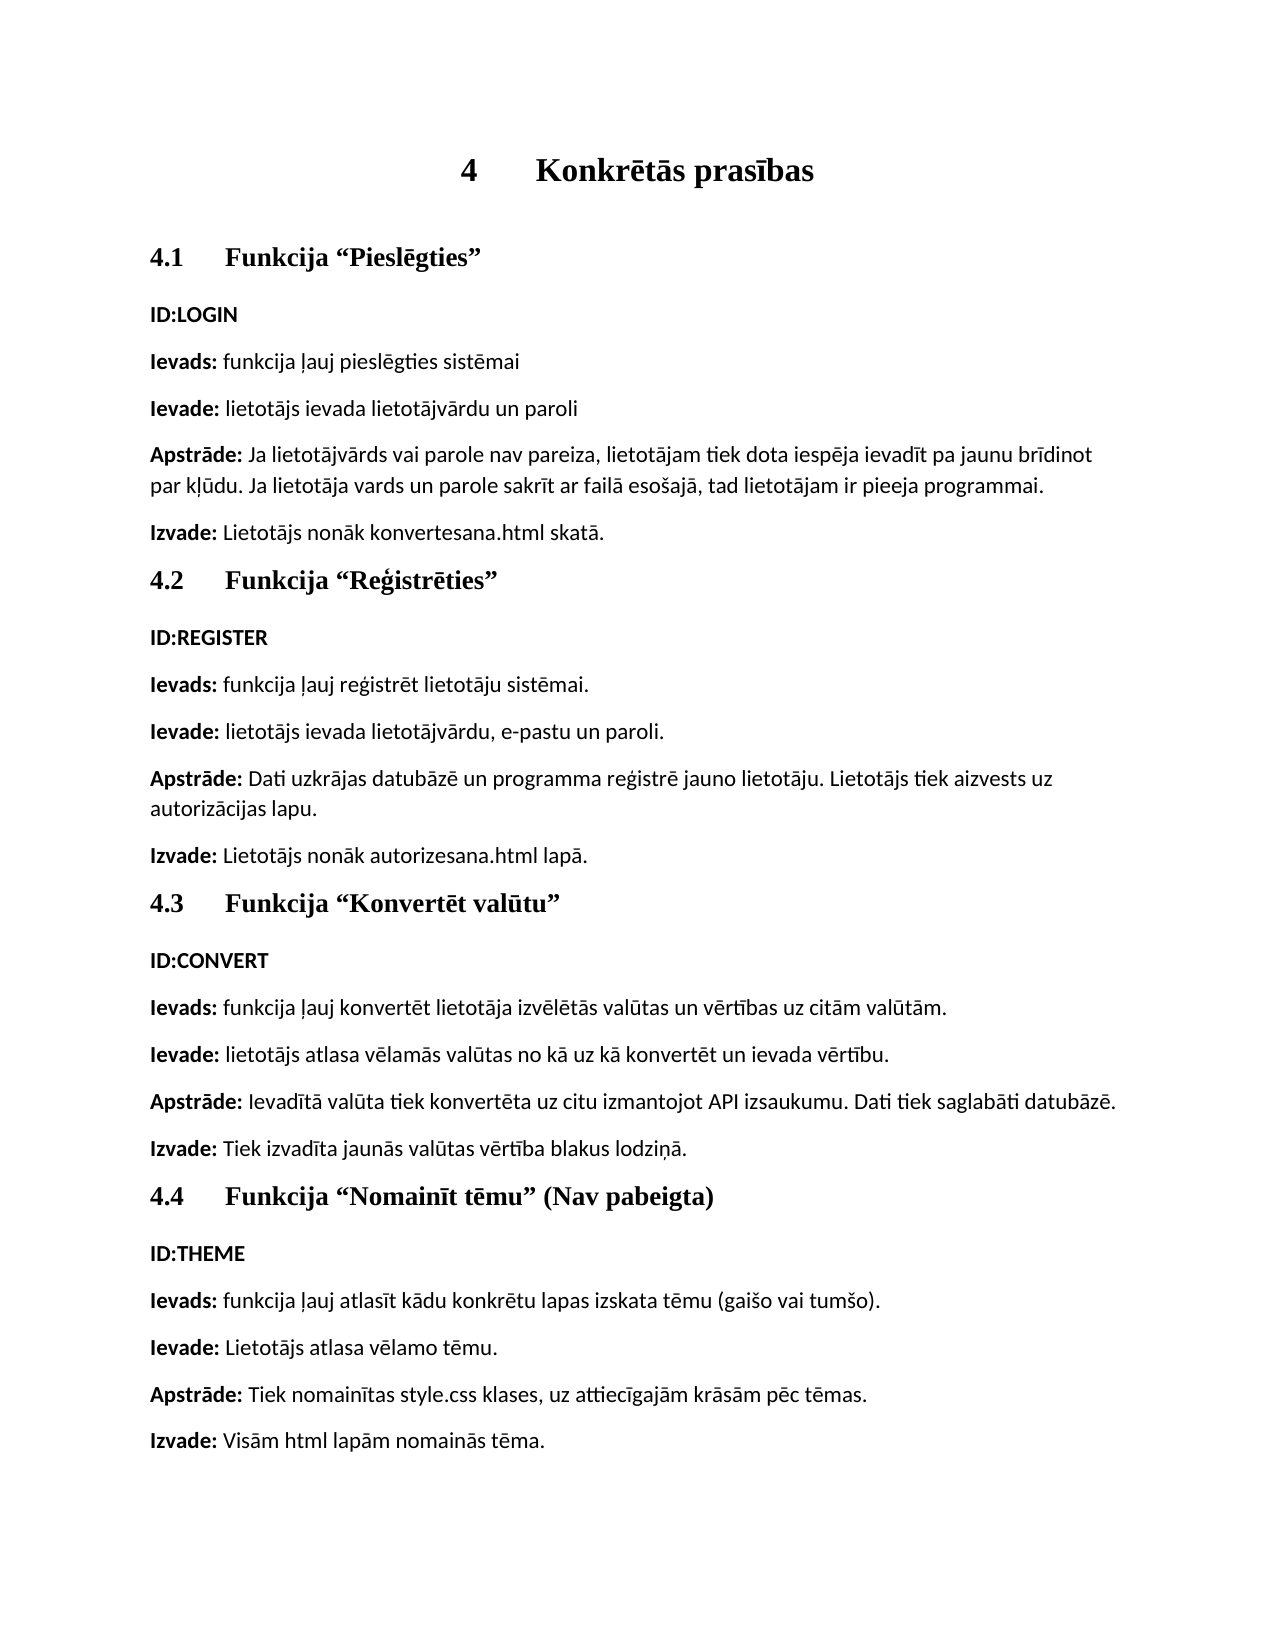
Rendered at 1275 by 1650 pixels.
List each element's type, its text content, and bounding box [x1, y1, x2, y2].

text Izvade: Lietotājs nonāk autorizesana.html lapā. [150, 841, 1125, 869]
text Ievade: lietotājs atlasa vēlamās valūtas no kā uz kā konvertēt un ievada vērtību. [150, 1040, 1125, 1068]
text Izvade: Lietotājs nonāk konvertesana.html skatā. [150, 518, 1125, 546]
text ID:THEME [150, 1239, 1125, 1267]
text Apstrāde: Tiek nomainītas style.css klases, uz attiecīgajām krāsām pēc tēmas. [150, 1380, 1125, 1408]
text Ievads: funkcija ļauj atlasīt kādu konkrētu lapas izskata tēmu (gaišo vai tumšo). [150, 1286, 1125, 1314]
text Ievade: lietotājs ievada lietotājvārdu, e-pastu un paroli. [150, 717, 1125, 745]
text ID:LOGIN [150, 300, 1125, 328]
text Ievads: funkcija ļauj pieslēgties sistēmai [150, 347, 1125, 375]
text Apstrāde: Dati uzkrājas datubāzē un programma reģistrē jauno lietotāju. Lietotājs tiek aizvests uz autorizācijas lapu. [150, 764, 1125, 822]
subtitle Funkcija “Konvertēt valūtu” [150, 888, 1125, 919]
subtitle Funkcija “Reģistrēties” [150, 564, 1125, 596]
text Ievads: funkcija ļauj konvertēt lietotāja izvēlētās valūtas un vērtības uz citām valūtām. [150, 993, 1125, 1021]
text Izvade: Visām html lapām nomainās tēma. [150, 1427, 1125, 1454]
text Ievads: funkcija ļauj reģistrēt lietotāju sistēmai. [150, 670, 1125, 698]
text Ievade: lietotājs ievada lietotājvārdu un paroli [150, 394, 1125, 422]
text Izvade: Tiek izvadīta jaunās valūtas vērtība blakus lodziņā. [150, 1134, 1125, 1162]
text ID:REGISTER [150, 623, 1125, 651]
subtitle Funkcija “Pieslēgties” [150, 241, 1125, 272]
text Ievade: Lietotājs atlasa vēlamo tēmu. [150, 1333, 1125, 1361]
text Apstrāde: Ievadītā valūta tiek konvertēta uz citu izmantojot API izsaukumu. Dati tiek saglabāti datubāzē. [150, 1087, 1125, 1115]
subtitle Funkcija “Nomainīt tēmu” (Nav pabeigta) [150, 1181, 1125, 1212]
text Apstrāde: Ja lietotājvārds vai parole nav pareiza, lietotājam tiek dota iespēja ievadīt pa jaunu brīdinot par kļūdu. Ja lietotāja vards un parole sakrīt ar failā esošajā, tad lietotājam ir pieeja programmai. [150, 441, 1125, 499]
text ID:CONVERT [150, 946, 1125, 974]
subtitle Konkrētās prasības [150, 150, 1125, 188]
